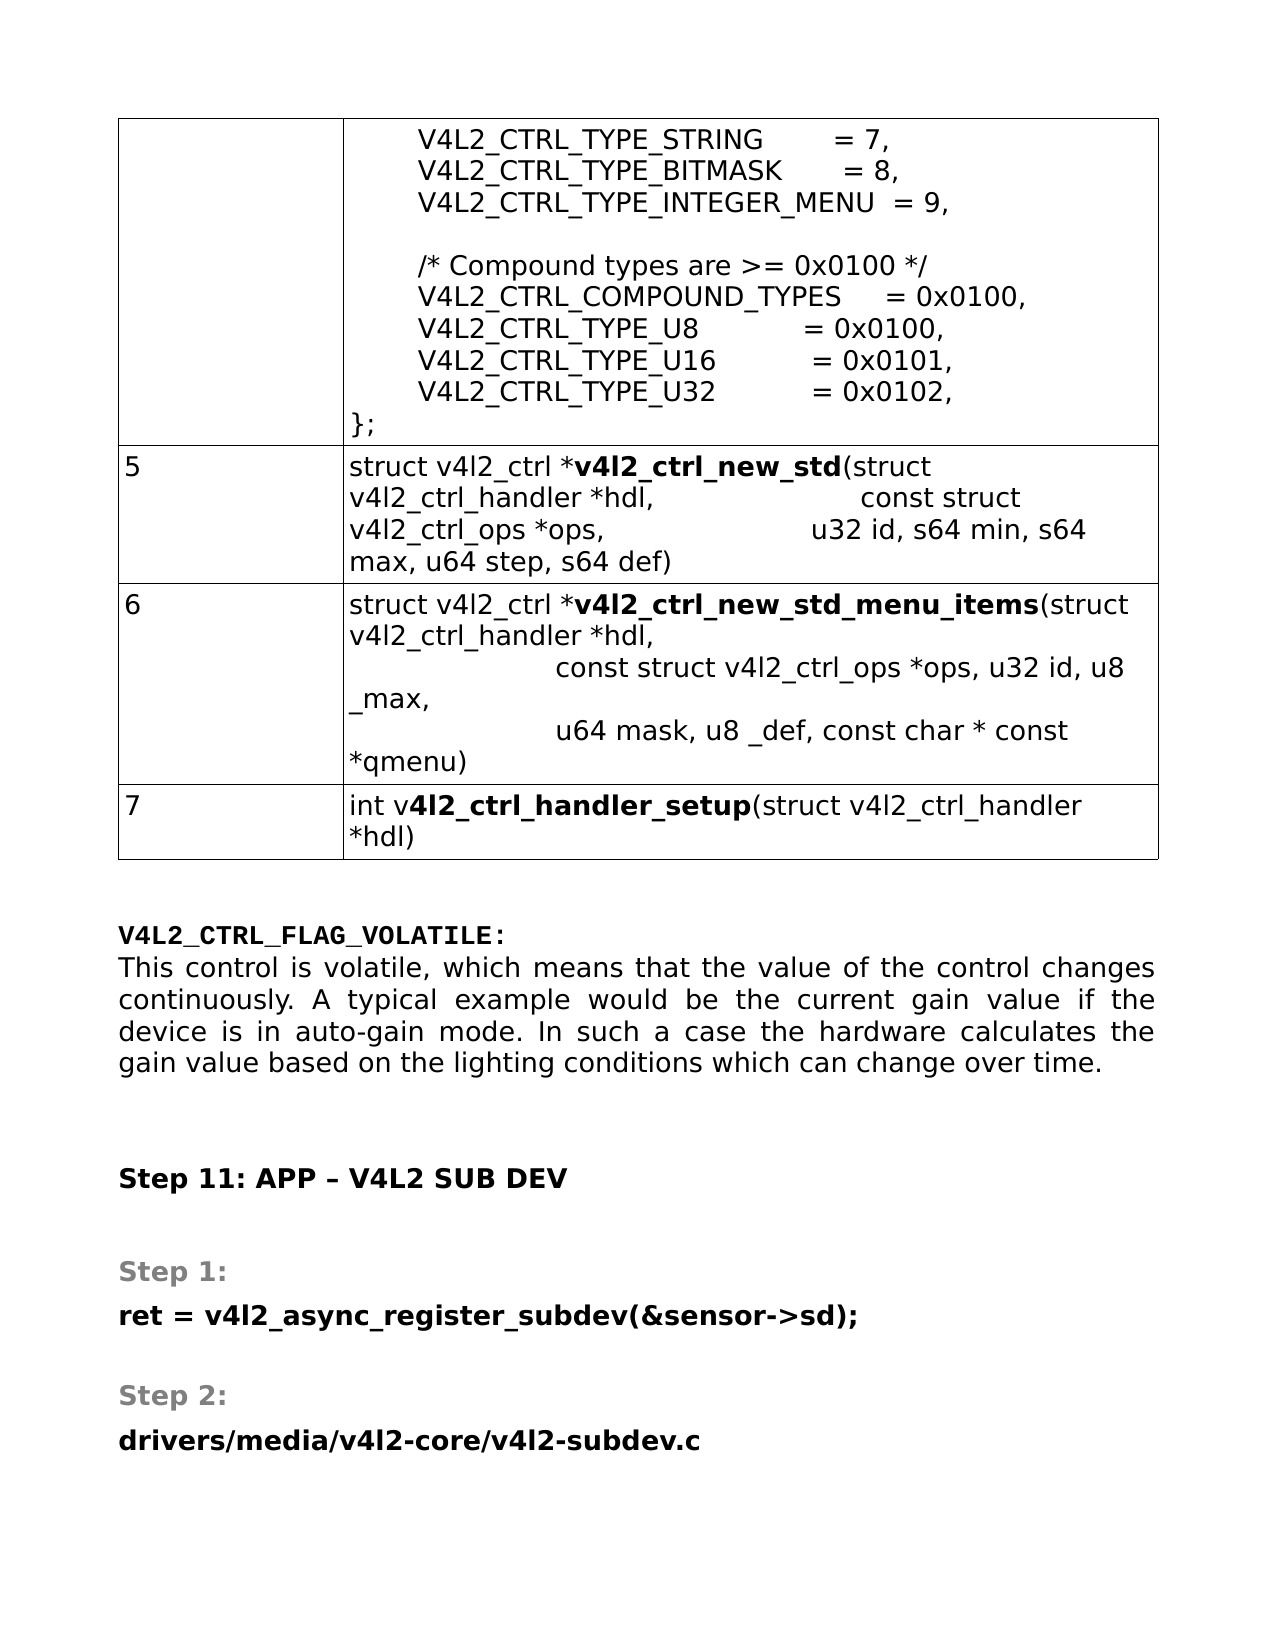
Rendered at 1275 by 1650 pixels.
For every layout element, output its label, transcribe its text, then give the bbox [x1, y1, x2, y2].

text This control is volatile, which means that the value of the control changes continuously. A typical example would be the current gain value if the device is in auto-gain mode. In such a case the hardware calculates the gain value based on the lighting conditions which can change over time. [118, 953, 1157, 1079]
table_cell struct v4l2_ctrl *v4l2_ctrl_new_std(struct v4l2_ctrl_handler *hdl, const struct v4l2_ctrl_ops *ops, u32 id, s64 min, s64 max, u64 step, s64 def) [344, 446, 1158, 583]
subtitle Step 1: [118, 1256, 1157, 1288]
subtitle Step 2: [118, 1381, 1157, 1412]
table_cell int v4l2_ctrl_handler_setup(struct v4l2_ctrl_handler *hdl) [344, 785, 1158, 859]
subtitle Step 11: APP – V4L2 SUB DEV [118, 1163, 1157, 1194]
table_cell V4L2_CTRL_TYPE_STRING = 7, V4L2_CTRL_TYPE_BITMASK = 8, V4L2_CTRL_TYPE_INTEGER_MENU = 9, /* Compound types are >= 0x0100 */ V4L2_CTRL_COMPOUND_TYPES = 0x0100, V4L2_CTRL_TYPE_U8 = 0x0100, V4L2_CTRL_TYPE_U16 = 0x0101, V4L2_CTRL_TYPE_U32 = 0x0102, }; [344, 119, 1158, 445]
table_cell 7 [119, 785, 343, 859]
text drivers/media/v4l2-core/v4l2-subdev.c [118, 1425, 1157, 1456]
text V4L2_CTRL_FLAG_VOLATILE: [118, 922, 1157, 953]
table_cell 6 [119, 584, 343, 784]
table_cell struct v4l2_ctrl *v4l2_ctrl_new_std_menu_items(struct v4l2_ctrl_handler *hdl, const struct v4l2_ctrl_ops *ops, u32 id, u8 _max, u64 mask, u8 _def, const char * const *qmenu) [344, 584, 1158, 784]
text ret = v4l2_async_register_subdev(&sensor->sd); [118, 1300, 1157, 1332]
table_cell 5 [119, 446, 343, 583]
table_cell [119, 119, 343, 445]
